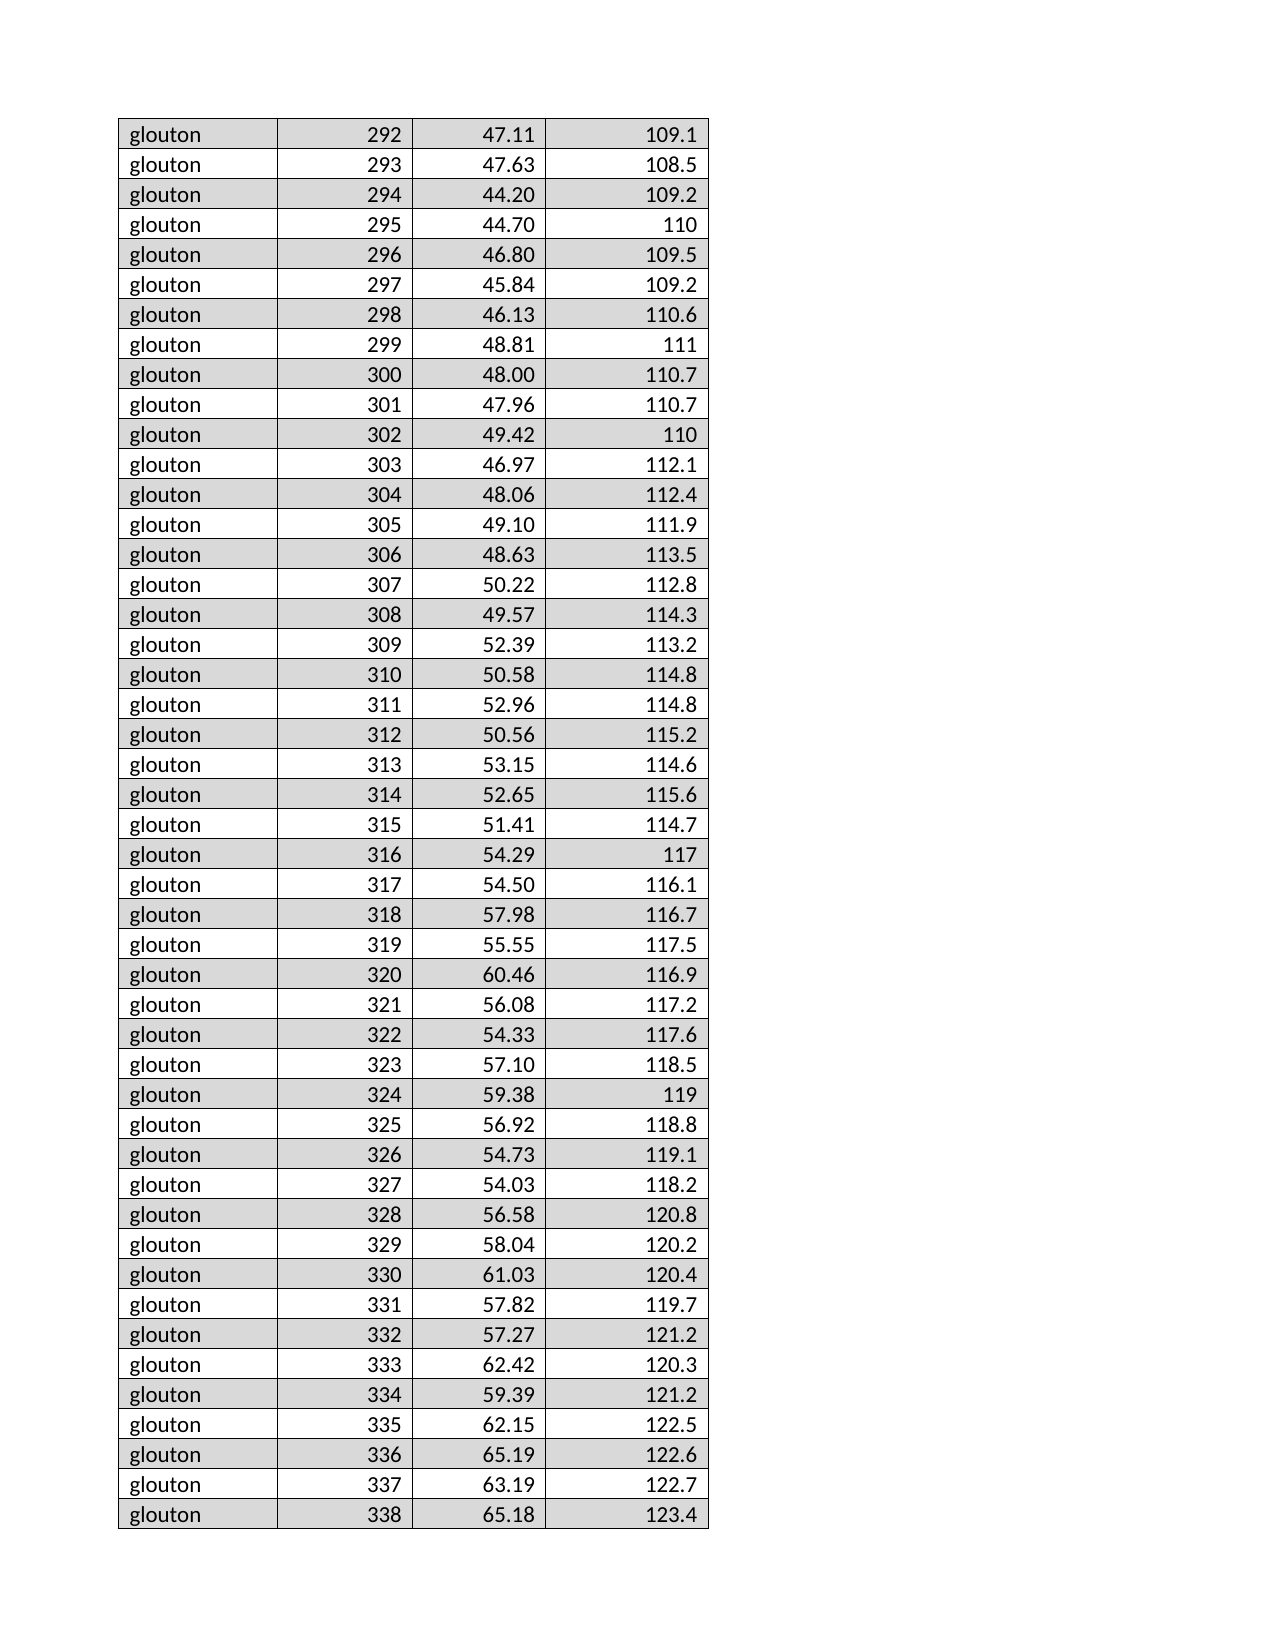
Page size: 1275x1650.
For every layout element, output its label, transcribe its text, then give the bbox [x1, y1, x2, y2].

table_cell 48.63 [413, 539, 545, 568]
table_cell glouton [119, 359, 277, 388]
table_cell 123.4 [546, 1499, 708, 1528]
table_cell glouton [119, 329, 277, 358]
table_cell 304 [278, 479, 412, 508]
table_cell 49.10 [413, 509, 545, 538]
table_cell 333 [278, 1349, 412, 1378]
table_cell glouton [119, 839, 277, 868]
table_cell 54.73 [413, 1139, 545, 1168]
table_cell glouton [119, 389, 277, 418]
table_cell 61.03 [413, 1259, 545, 1288]
table_cell glouton [119, 959, 277, 988]
table_cell 315 [278, 809, 412, 838]
table_cell 44.20 [413, 179, 545, 208]
table_cell 324 [278, 1079, 412, 1108]
table_cell glouton [119, 1469, 277, 1498]
table_cell glouton [119, 1109, 277, 1138]
table_cell 119 [546, 1079, 708, 1108]
table_cell 118.2 [546, 1169, 708, 1198]
table_cell glouton [119, 1019, 277, 1048]
table_cell 299 [278, 329, 412, 358]
table_cell 295 [278, 209, 412, 238]
table_cell glouton [119, 989, 277, 1018]
table_cell glouton [119, 1409, 277, 1438]
table_cell 56.92 [413, 1109, 545, 1138]
table_cell glouton [119, 779, 277, 808]
table_cell glouton [119, 1199, 277, 1228]
table_cell glouton [119, 1229, 277, 1258]
table_cell glouton [119, 119, 277, 148]
table_cell 58.04 [413, 1229, 545, 1258]
table_cell 52.39 [413, 629, 545, 658]
table_cell 330 [278, 1259, 412, 1288]
table_cell 51.41 [413, 809, 545, 838]
table_cell 47.63 [413, 149, 545, 178]
table_cell 114.6 [546, 749, 708, 778]
table_cell glouton [119, 1439, 277, 1468]
table_cell 109.5 [546, 239, 708, 268]
table_cell 48.81 [413, 329, 545, 358]
table_cell 120.4 [546, 1259, 708, 1288]
table_cell 110.6 [546, 299, 708, 328]
table_cell 314 [278, 779, 412, 808]
table_cell 52.65 [413, 779, 545, 808]
table_cell glouton [119, 149, 277, 178]
table_cell 321 [278, 989, 412, 1018]
table_cell 316 [278, 839, 412, 868]
table_cell 45.84 [413, 269, 545, 298]
table_cell 113.5 [546, 539, 708, 568]
table_cell glouton [119, 239, 277, 268]
table_cell 111.9 [546, 509, 708, 538]
table_cell 338 [278, 1499, 412, 1528]
table_cell 108.5 [546, 149, 708, 178]
table_cell 114.8 [546, 659, 708, 688]
table_cell 48.00 [413, 359, 545, 388]
table_cell 298 [278, 299, 412, 328]
table_cell 56.08 [413, 989, 545, 1018]
table_cell glouton [119, 1139, 277, 1168]
table_cell 331 [278, 1289, 412, 1318]
table_cell 47.11 [413, 119, 545, 148]
table_cell 301 [278, 389, 412, 418]
table_cell 306 [278, 539, 412, 568]
table_cell glouton [119, 1349, 277, 1378]
table_cell 113.2 [546, 629, 708, 658]
table_cell 59.39 [413, 1379, 545, 1408]
table_cell 114.8 [546, 689, 708, 718]
table_cell 54.50 [413, 869, 545, 898]
table_cell 118.8 [546, 1109, 708, 1138]
table_cell 115.2 [546, 719, 708, 748]
table_cell 322 [278, 1019, 412, 1048]
table_cell 110.7 [546, 359, 708, 388]
table_cell 62.15 [413, 1409, 545, 1438]
table_cell 110 [546, 419, 708, 448]
table_cell 110 [546, 209, 708, 238]
table_cell 122.5 [546, 1409, 708, 1438]
table_cell 117 [546, 839, 708, 868]
table_cell 328 [278, 1199, 412, 1228]
table_cell 337 [278, 1469, 412, 1498]
table_cell 54.33 [413, 1019, 545, 1048]
table_cell 308 [278, 599, 412, 628]
table_cell glouton [119, 869, 277, 898]
table_cell glouton [119, 539, 277, 568]
table_cell 117.2 [546, 989, 708, 1018]
table_cell glouton [119, 659, 277, 688]
table_cell 116.9 [546, 959, 708, 988]
table_cell 120.2 [546, 1229, 708, 1258]
table_cell 116.1 [546, 869, 708, 898]
table_cell 109.2 [546, 269, 708, 298]
table_cell glouton [119, 1499, 277, 1528]
table_cell 114.7 [546, 809, 708, 838]
table_cell 325 [278, 1109, 412, 1138]
table_cell 47.96 [413, 389, 545, 418]
table_cell 57.10 [413, 1049, 545, 1078]
table_cell 120.3 [546, 1349, 708, 1378]
table_cell 65.19 [413, 1439, 545, 1468]
table_cell 46.97 [413, 449, 545, 478]
table_cell 300 [278, 359, 412, 388]
table_cell 109.2 [546, 179, 708, 208]
table_cell 112.1 [546, 449, 708, 478]
table_cell 120.8 [546, 1199, 708, 1228]
table_cell glouton [119, 809, 277, 838]
table_cell glouton [119, 479, 277, 508]
table_cell 117.6 [546, 1019, 708, 1048]
table_cell glouton [119, 599, 277, 628]
table_cell glouton [119, 209, 277, 238]
table_cell 122.7 [546, 1469, 708, 1498]
table_cell 121.2 [546, 1319, 708, 1348]
table_cell glouton [119, 1259, 277, 1288]
table_cell 49.57 [413, 599, 545, 628]
table_cell 60.46 [413, 959, 545, 988]
table_cell 44.70 [413, 209, 545, 238]
table_cell 110.7 [546, 389, 708, 418]
table_cell 309 [278, 629, 412, 658]
table_cell 112.4 [546, 479, 708, 508]
table_cell glouton [119, 629, 277, 658]
table_cell 48.06 [413, 479, 545, 508]
table_cell 335 [278, 1409, 412, 1438]
table_cell 310 [278, 659, 412, 688]
table_cell glouton [119, 509, 277, 538]
table_cell 313 [278, 749, 412, 778]
table_cell 336 [278, 1439, 412, 1468]
table_cell glouton [119, 1289, 277, 1318]
table_cell 115.6 [546, 779, 708, 808]
table_cell 329 [278, 1229, 412, 1258]
table_cell 59.38 [413, 1079, 545, 1108]
table_cell 326 [278, 1139, 412, 1168]
table_cell 119.1 [546, 1139, 708, 1168]
table_cell 57.98 [413, 899, 545, 928]
table_cell 56.58 [413, 1199, 545, 1228]
table_cell 293 [278, 149, 412, 178]
table_cell glouton [119, 179, 277, 208]
table_cell 62.42 [413, 1349, 545, 1378]
table_cell 50.22 [413, 569, 545, 598]
table_cell glouton [119, 1049, 277, 1078]
table_cell 318 [278, 899, 412, 928]
table_cell 312 [278, 719, 412, 748]
table_cell 302 [278, 419, 412, 448]
table_cell glouton [119, 1079, 277, 1108]
table_cell 311 [278, 689, 412, 718]
table_cell 46.80 [413, 239, 545, 268]
table_cell 111 [546, 329, 708, 358]
table_cell 122.6 [546, 1439, 708, 1468]
table_cell glouton [119, 749, 277, 778]
table_cell glouton [119, 929, 277, 958]
table_cell 114.3 [546, 599, 708, 628]
table_cell 57.27 [413, 1319, 545, 1348]
table_cell 320 [278, 959, 412, 988]
table_cell 317 [278, 869, 412, 898]
table_cell glouton [119, 269, 277, 298]
table_cell glouton [119, 569, 277, 598]
table_cell 65.18 [413, 1499, 545, 1528]
table_cell 55.55 [413, 929, 545, 958]
table_cell 334 [278, 1379, 412, 1408]
table_cell glouton [119, 1379, 277, 1408]
table_cell 319 [278, 929, 412, 958]
table_cell glouton [119, 899, 277, 928]
table_cell 323 [278, 1049, 412, 1078]
table_cell 296 [278, 239, 412, 268]
table_cell 117.5 [546, 929, 708, 958]
table_cell 46.13 [413, 299, 545, 328]
table_cell glouton [119, 299, 277, 328]
table_cell 54.29 [413, 839, 545, 868]
table_cell glouton [119, 449, 277, 478]
table_cell 305 [278, 509, 412, 538]
table_cell glouton [119, 689, 277, 718]
table_cell 50.58 [413, 659, 545, 688]
table_cell glouton [119, 1319, 277, 1348]
table_cell 50.56 [413, 719, 545, 748]
table_cell 294 [278, 179, 412, 208]
table_cell 327 [278, 1169, 412, 1198]
table_cell 118.5 [546, 1049, 708, 1078]
table_cell 332 [278, 1319, 412, 1348]
table_cell 303 [278, 449, 412, 478]
table_cell 121.2 [546, 1379, 708, 1408]
table_cell 63.19 [413, 1469, 545, 1498]
table_cell glouton [119, 1169, 277, 1198]
table_cell 109.1 [546, 119, 708, 148]
table_cell 292 [278, 119, 412, 148]
table_cell 112.8 [546, 569, 708, 598]
table_cell 54.03 [413, 1169, 545, 1198]
table_cell 53.15 [413, 749, 545, 778]
table_cell 57.82 [413, 1289, 545, 1318]
table_cell 49.42 [413, 419, 545, 448]
table_cell 52.96 [413, 689, 545, 718]
table_cell 297 [278, 269, 412, 298]
table_cell 119.7 [546, 1289, 708, 1318]
table_cell glouton [119, 419, 277, 448]
table_cell glouton [119, 719, 277, 748]
table_cell 116.7 [546, 899, 708, 928]
table_cell 307 [278, 569, 412, 598]
